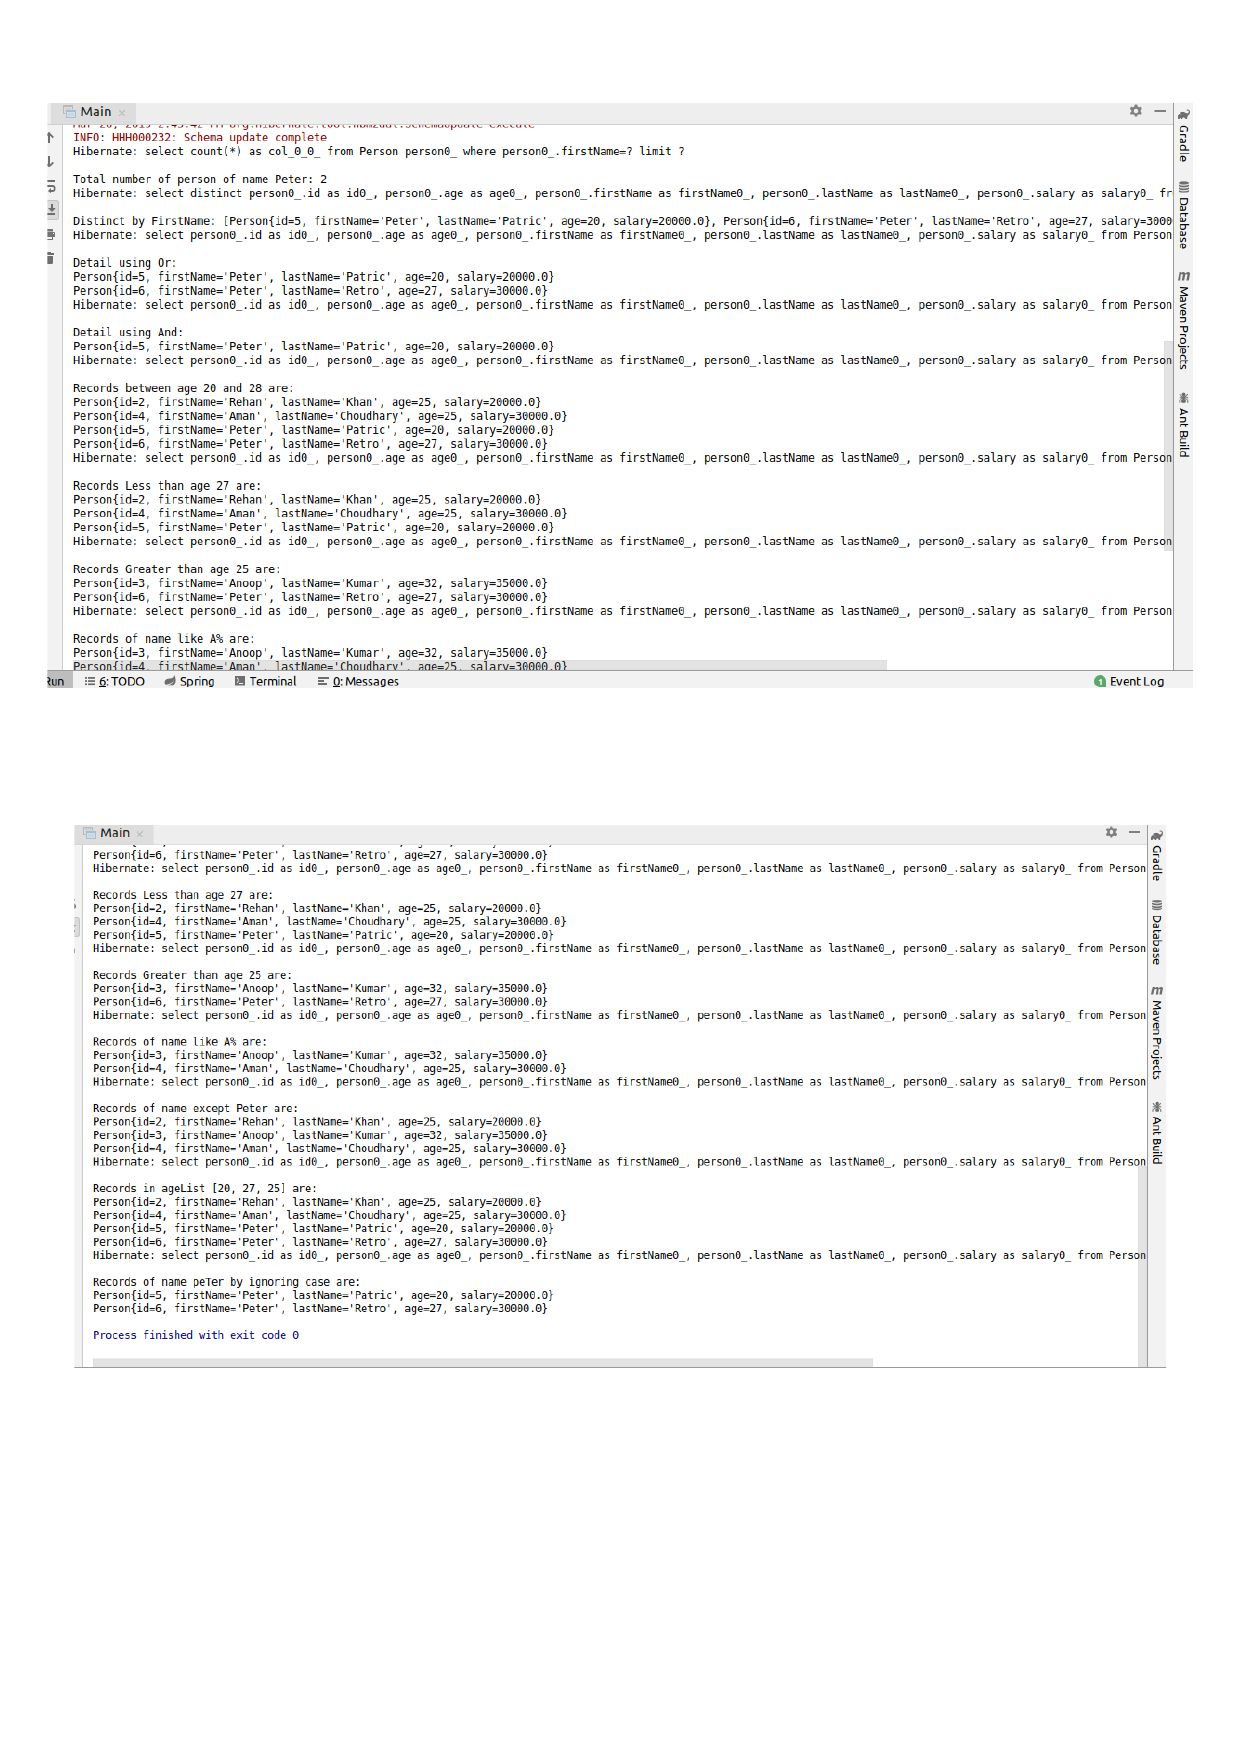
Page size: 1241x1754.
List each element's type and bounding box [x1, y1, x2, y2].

picture [47, 103, 1193, 688]
picture [74, 825, 1167, 1368]
